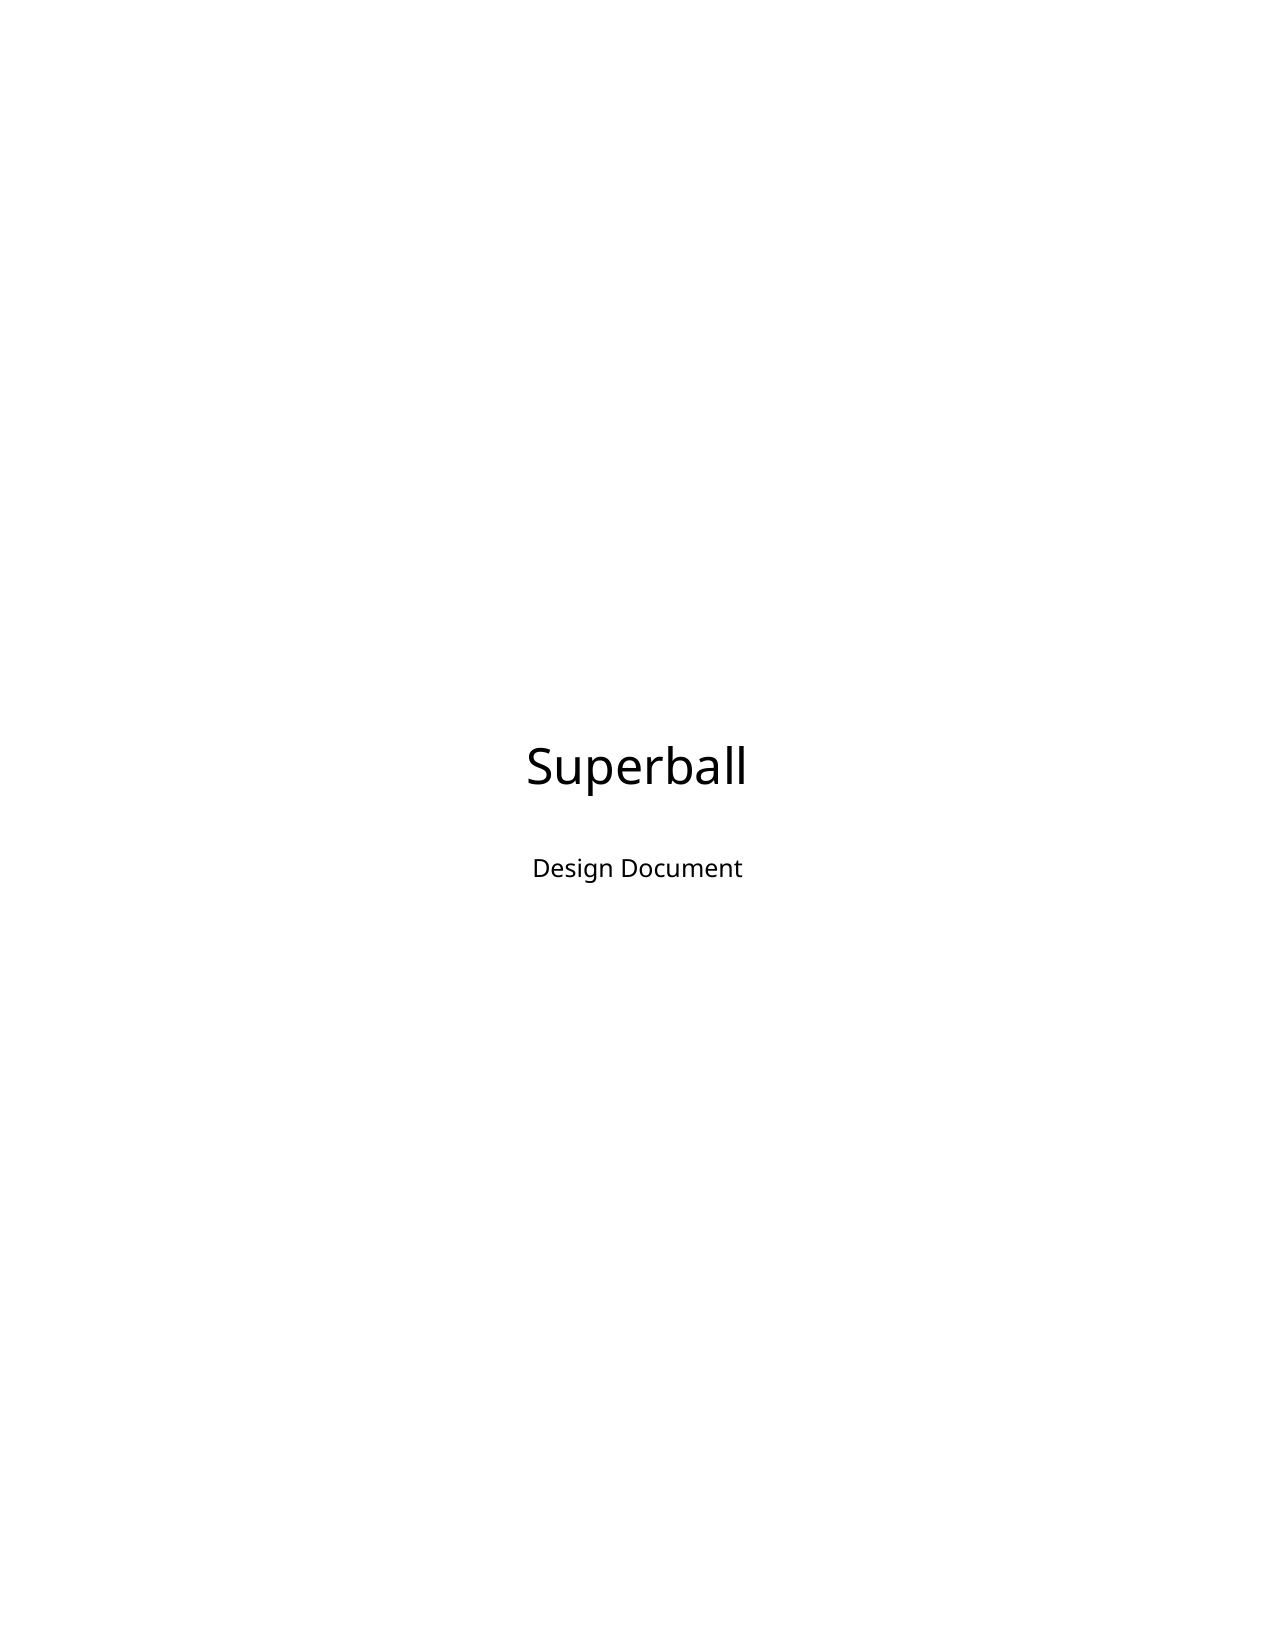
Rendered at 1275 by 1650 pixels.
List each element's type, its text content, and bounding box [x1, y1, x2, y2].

text Design Document [118, 850, 1157, 884]
text Superball [118, 731, 1157, 799]
